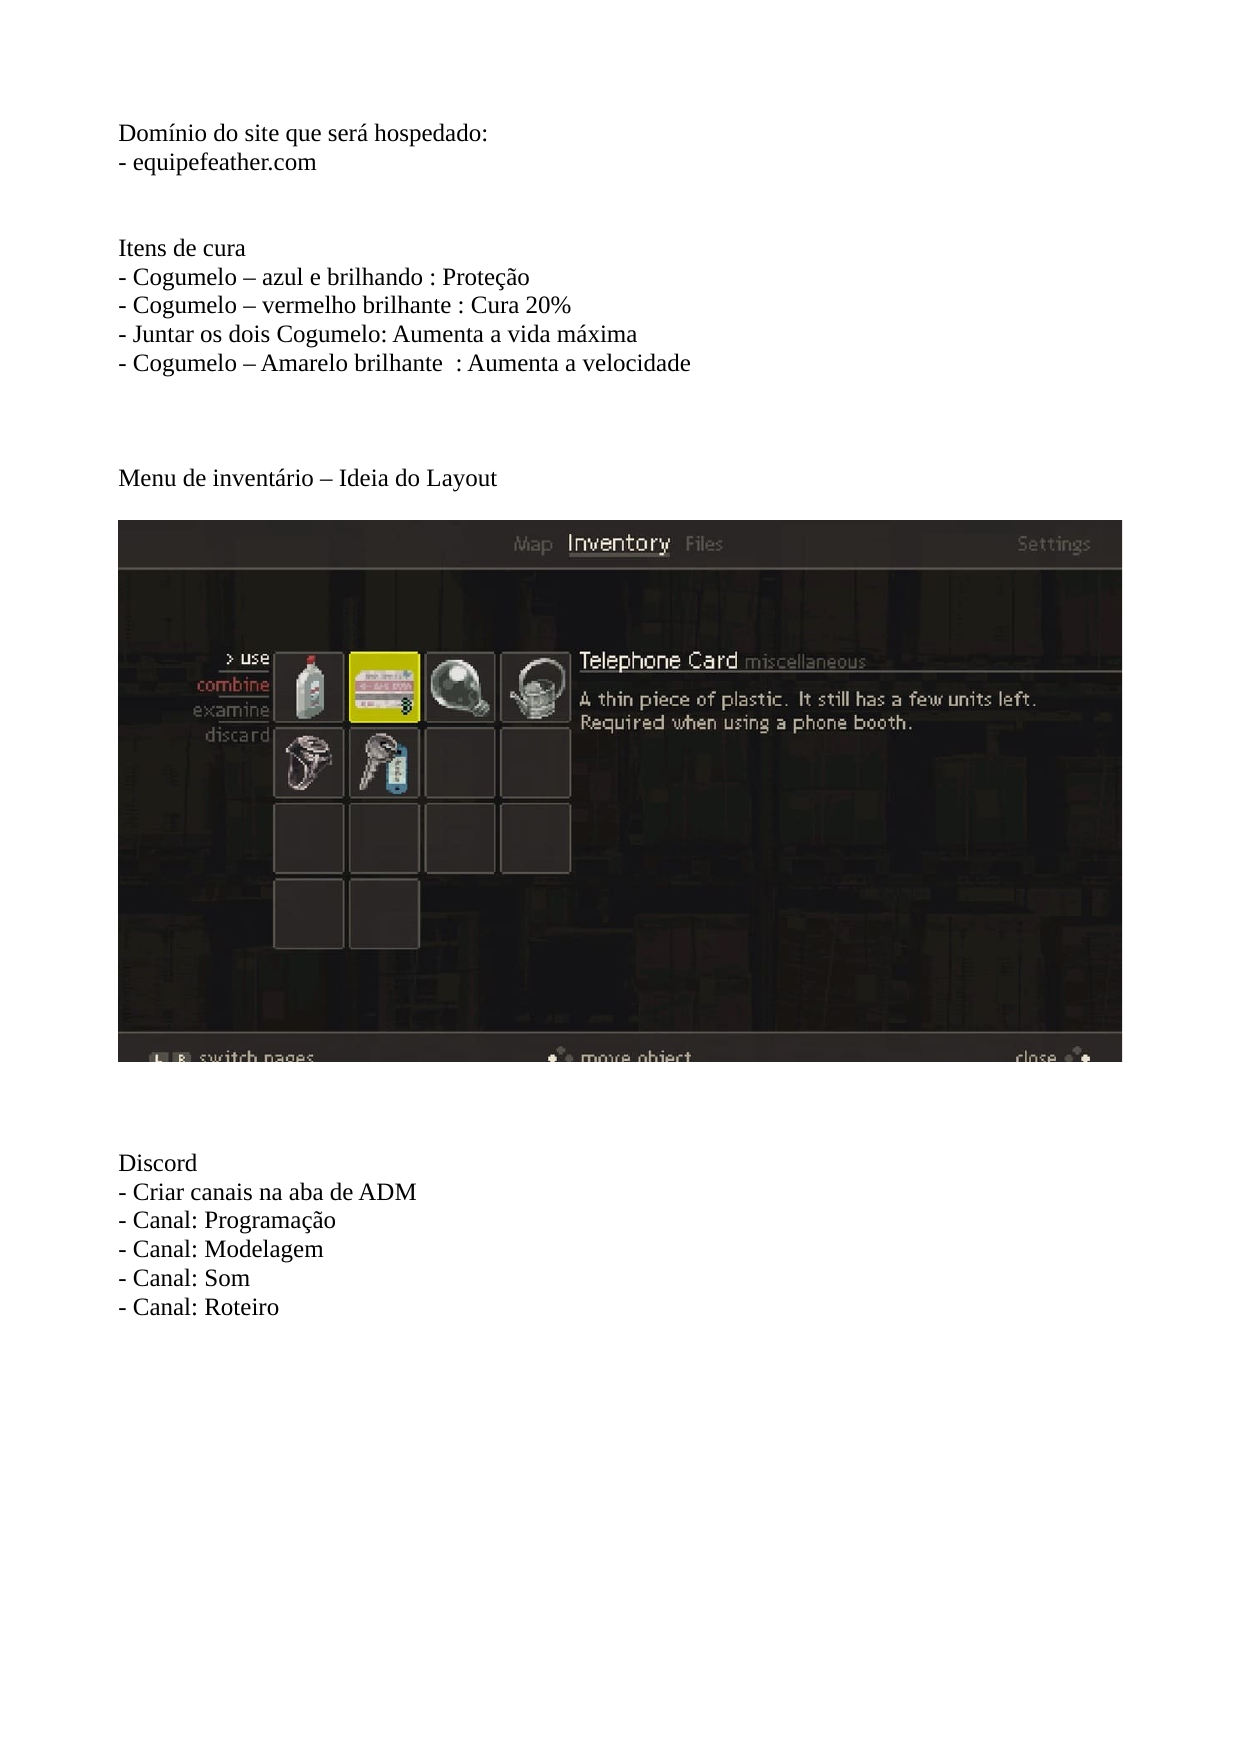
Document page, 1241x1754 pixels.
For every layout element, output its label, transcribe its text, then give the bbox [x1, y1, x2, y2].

text - Juntar os dois Cogumelo: Aumenta a vida máxima [118, 319, 1122, 348]
text - Canal: Som [118, 1263, 1122, 1292]
picture [118, 520, 1123, 1062]
text - equipefeather.com [118, 147, 1122, 176]
text Menu de inventário – Ideia do Layout [118, 463, 1122, 492]
text - Cogumelo – azul e brilhando : Proteção [118, 262, 1122, 291]
text Domínio do site que será hospedado: [118, 118, 1122, 147]
text - Cogumelo – vermelho brilhante : Cura 20% [118, 291, 1122, 319]
text Itens de cura [118, 233, 1122, 262]
text - Cogumelo – Amarelo brilhante : Aumenta a velocidade [118, 348, 1122, 377]
text - Canal: Roteiro [118, 1292, 1122, 1321]
text Discord [118, 1062, 1122, 1177]
text - Canal: Modelagem [118, 1234, 1122, 1263]
text - Canal: Programação [118, 1206, 1122, 1234]
text - Criar canais na aba de ADM [118, 1177, 1122, 1206]
